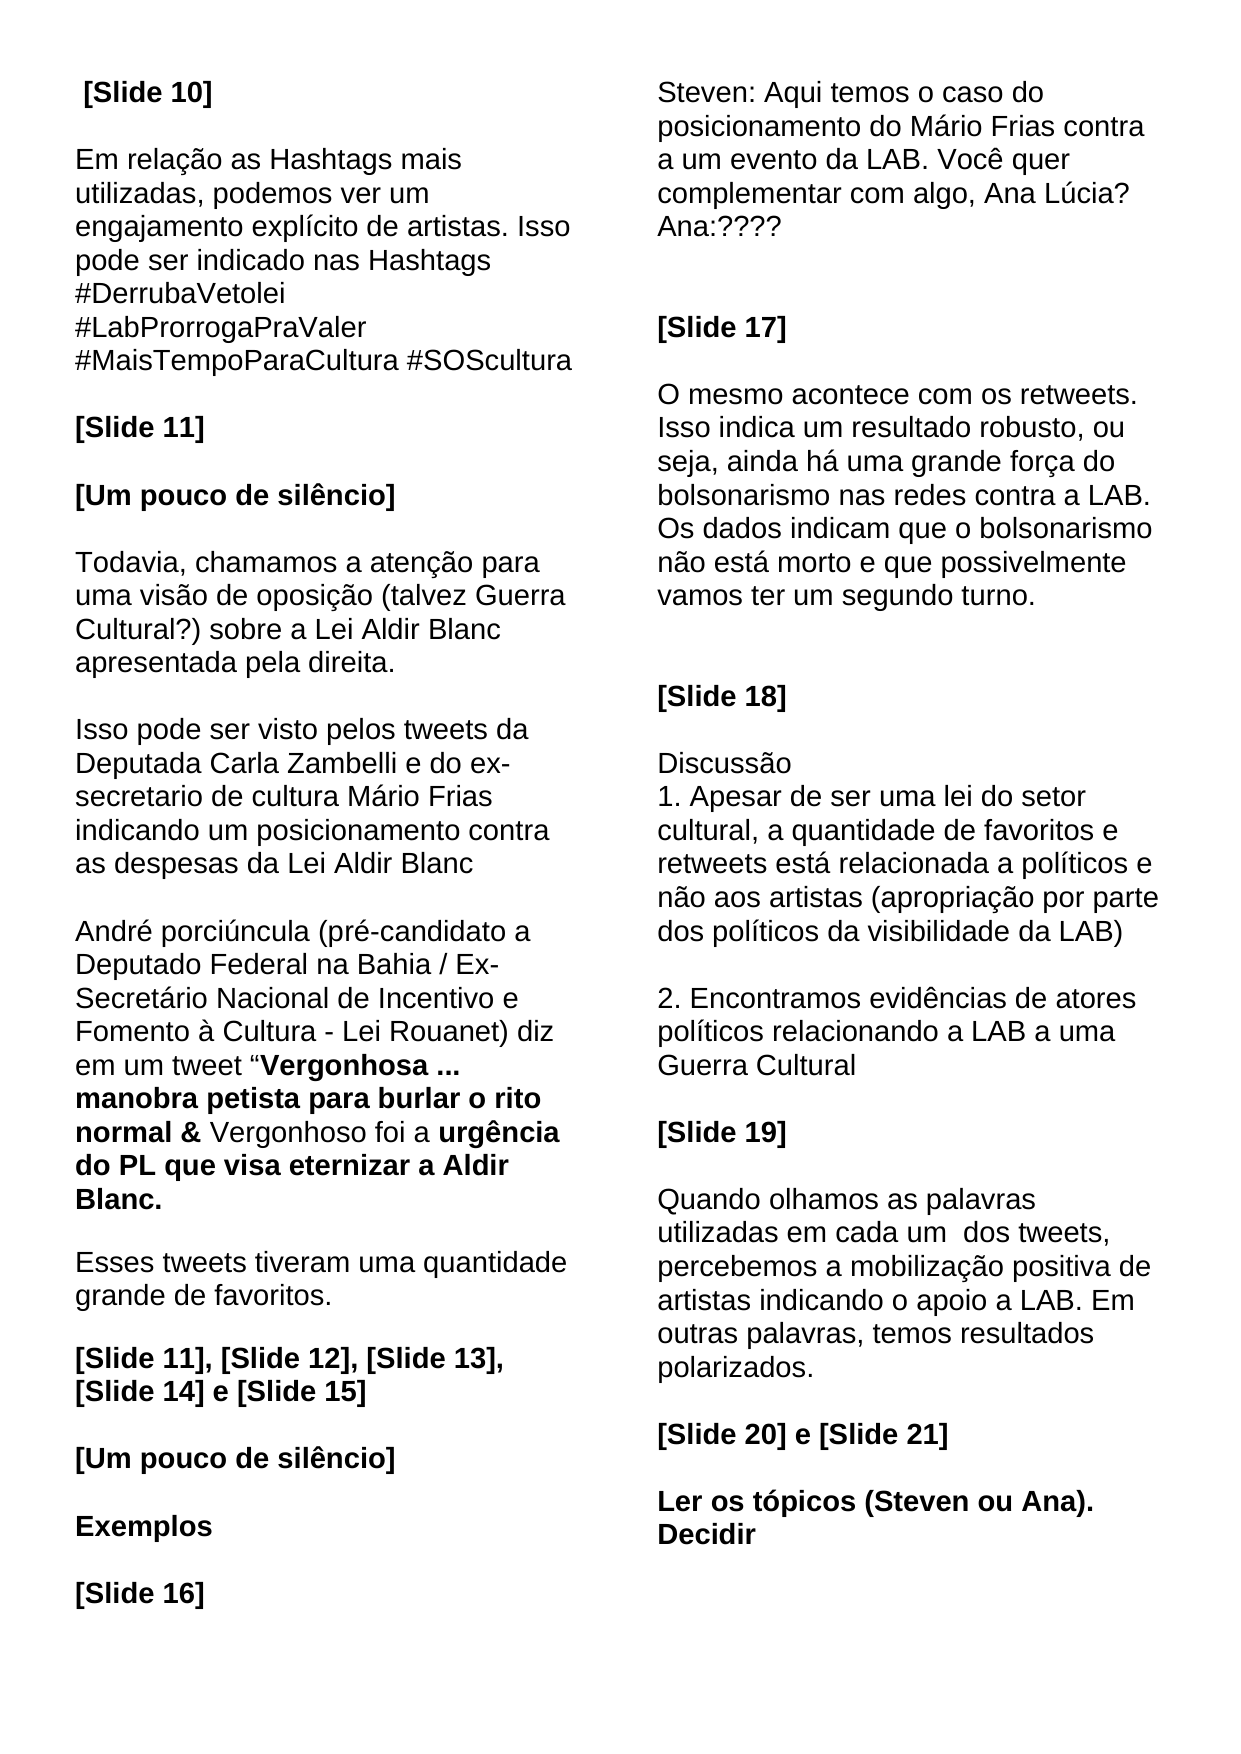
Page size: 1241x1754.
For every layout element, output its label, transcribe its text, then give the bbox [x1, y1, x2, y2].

text Quando olhamos as palavras utilizadas em cada um dos tweets, percebemos a mobilização positiva de artistas indicando o apoio a LAB. Em outras palavras, temos resultados polarizados. [657, 1182, 1165, 1383]
text 1. Apesar de ser uma lei do setor cultural, a quantidade de favoritos e retweets está relacionada a políticos e não aos artistas (apropriação por parte dos políticos da visibilidade da LAB) [657, 779, 1165, 947]
text [Slide 17] [657, 310, 1165, 343]
text Isso pode ser visto pelos tweets da Deputada Carla Zambelli e do ex-secretario de cultura Mário Frias indicando um posicionamento contra as despesas da Lei Aldir Blanc [75, 712, 583, 880]
text Steven: Aqui temos o caso do posicionamento do Mário Frias contra a um evento da LAB. Você quer complementar com algo, Ana Lúcia? [657, 75, 1165, 209]
text [Slide 10] [75, 75, 583, 108]
text [Slide 20] e [Slide 21] [657, 1417, 1165, 1450]
subtitle Esses tweets tiveram uma quantidade grande de favoritos. [75, 1244, 583, 1312]
text [Slide 11], [Slide 12], [Slide 13], [Slide 14] e [Slide 15] [75, 1341, 583, 1408]
text Em relação as Hashtags mais utilizadas, podemos ver um engajamento explícito de artistas. Isso pode ser indicado nas Hashtags #DerrubaVetolei #LabProrrogaPraValer #MaisTempoParaCultura #SOScultura [75, 142, 583, 377]
text 2. Encontramos evidências de atores políticos relacionando a LAB a uma Guerra Cultural [657, 981, 1165, 1081]
text [Slide 11] [75, 410, 583, 444]
text Exemplos [75, 1508, 583, 1542]
text [Um pouco de silêncio] [75, 1441, 583, 1475]
text O mesmo acontece com os retweets. Isso indica um resultado robusto, ou seja, ainda há uma grande força do bolsonarismo nas redes contra a LAB. Os dados indicam que o bolsonarismo não está morto e que possivelmente vamos ter um segundo turno. [657, 377, 1165, 612]
text André porciúncula (pré-candidato a Deputado Federal na Bahia / Ex-Secretário Nacional de Incentivo e Fomento à Cultura - Lei Rouanet) diz em um tweet “Vergonhosa ... manobra petista para burlar o rito normal & Vergonhoso foi a urgência do PL que visa eternizar a Aldir Blanc. [75, 913, 583, 1215]
text [Slide 16] [75, 1576, 583, 1609]
text [Um pouco de silêncio] [75, 477, 583, 511]
text Discussão [657, 746, 1165, 779]
text Todavia, chamamos a atenção para uma visão de oposição (talvez Guerra Cultural?) sobre a Lei Aldir Blanc apresentada pela direita. [75, 544, 583, 679]
text Ler os tópicos (Steven ou Ana). Decidir [657, 1484, 1165, 1551]
text [Slide 19] [657, 1115, 1165, 1148]
text Ana:???? [657, 209, 1165, 243]
text [Slide 18] [657, 679, 1165, 712]
